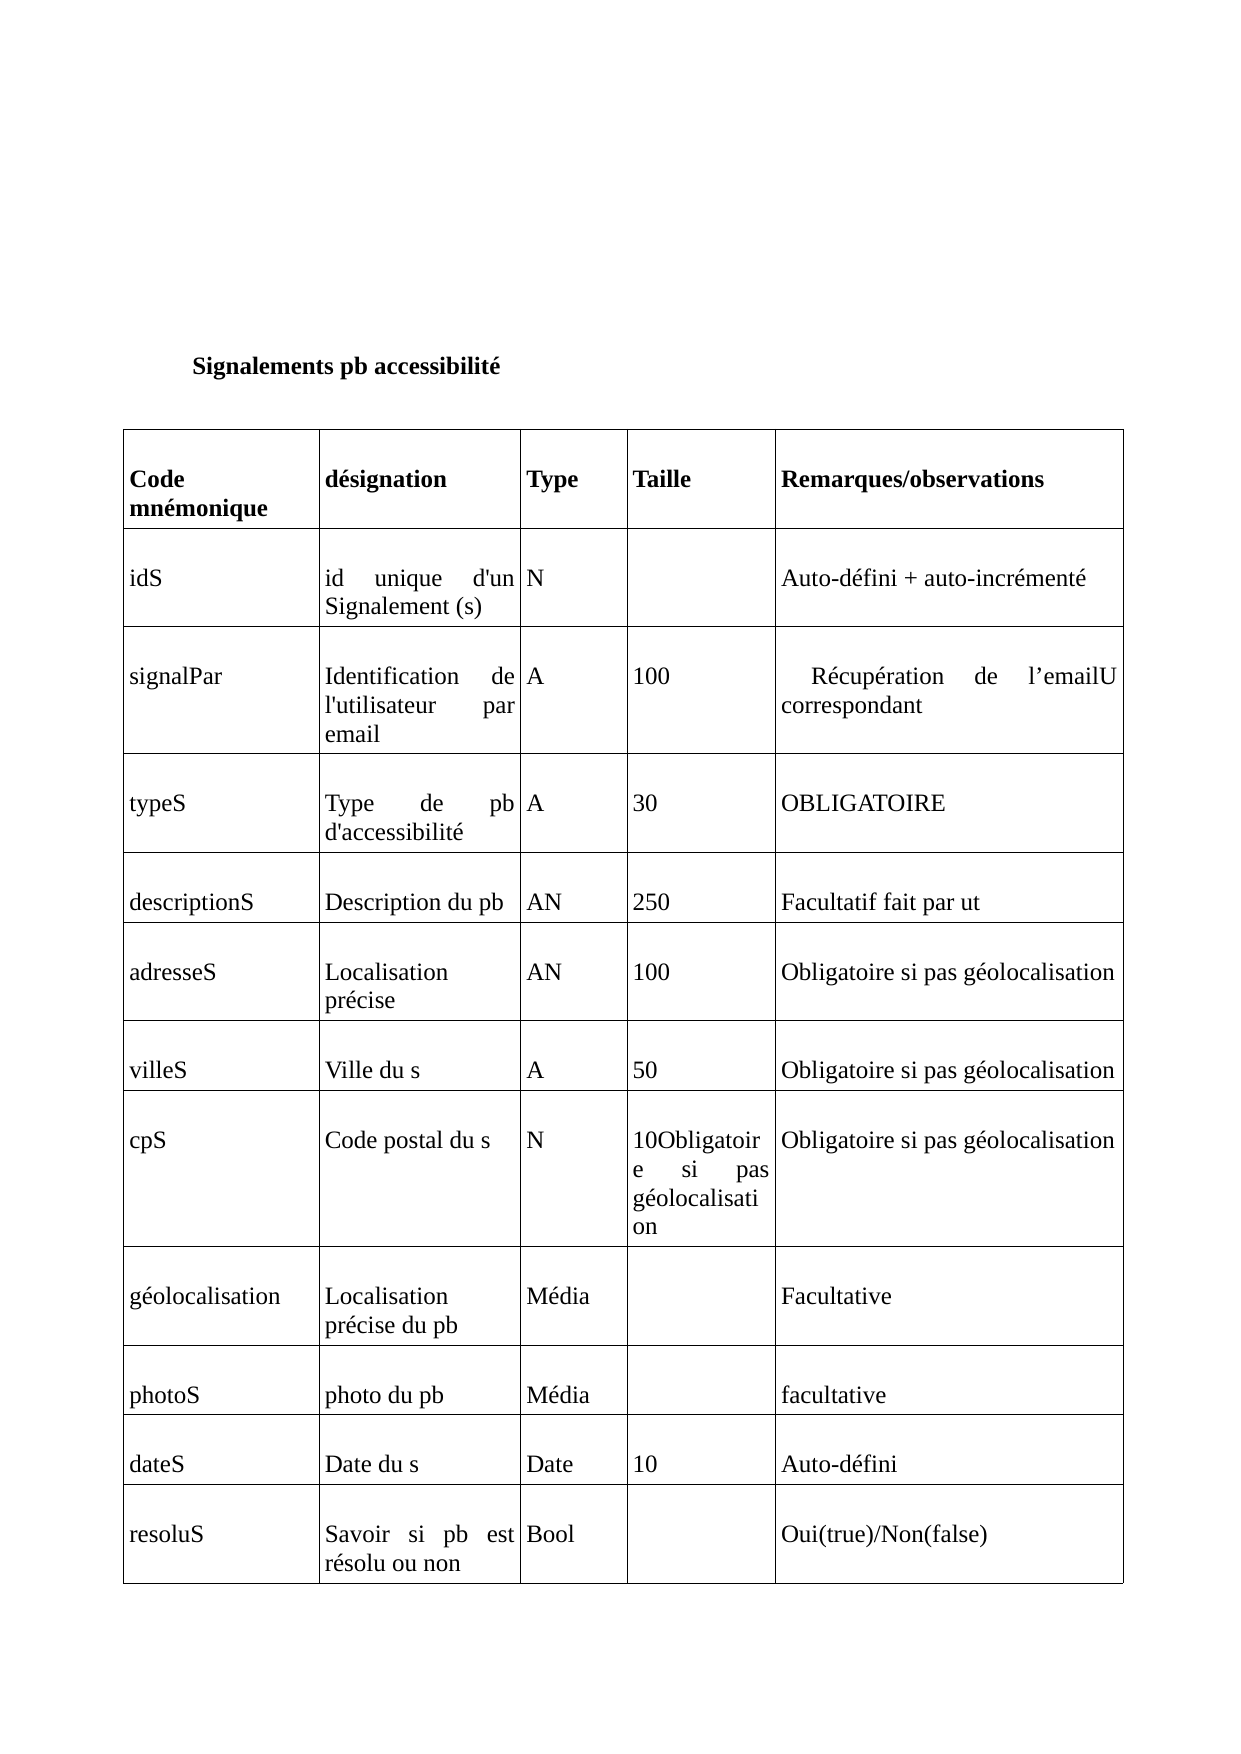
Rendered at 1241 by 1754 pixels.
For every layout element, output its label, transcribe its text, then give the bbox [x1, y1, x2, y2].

table_cell 10Obligatoire si pas géolocalisation [628, 1091, 775, 1246]
table_cell A [521, 627, 627, 753]
table_cell photoS [124, 1346, 319, 1414]
table_cell Localisation précise [320, 923, 520, 1020]
table_cell A [521, 754, 627, 852]
table_cell Obligatoire si pas géolocalisation [776, 1021, 1123, 1090]
table_cell géolocalisation [124, 1247, 319, 1344]
table_cell villeS [124, 1021, 319, 1090]
table_cell 250 [628, 853, 775, 922]
table_cell Récupération de l’emailU correspondant [776, 627, 1123, 753]
table_cell 10 [628, 1415, 775, 1484]
table_cell idS [124, 529, 319, 626]
table_cell Identification de l'utilisateur par email [320, 627, 520, 753]
text Signalements pb accessibilité [118, 351, 1122, 380]
table_cell Type de pb d'accessibilité [320, 754, 520, 852]
table_header Code mnémonique [124, 430, 319, 527]
table_cell cpS [124, 1091, 319, 1246]
table_header Type [521, 430, 627, 527]
table_cell N [521, 1091, 627, 1246]
table_cell Auto-défini + auto-incrémenté [776, 529, 1123, 626]
table_cell [628, 1346, 775, 1414]
table_cell Média [521, 1346, 627, 1414]
table_cell Auto-défini [776, 1415, 1123, 1484]
table_cell Bool [521, 1485, 627, 1583]
table_cell Ville du s [320, 1021, 520, 1090]
table_cell Média [521, 1247, 627, 1344]
table_cell Facultatif fait par ut [776, 853, 1123, 922]
table_header Remarques/observations [776, 430, 1123, 527]
table_cell photo du pb [320, 1346, 520, 1414]
table_cell Oui(true)/Non(false) [776, 1485, 1123, 1583]
table_cell Obligatoire si pas géolocalisation [776, 1091, 1123, 1246]
table_cell OBLIGATOIRE [776, 754, 1123, 852]
table_cell N [521, 529, 627, 626]
table_cell [628, 1485, 775, 1583]
table_cell typeS [124, 754, 319, 852]
table_cell adresseS [124, 923, 319, 1020]
table_cell resoluS [124, 1485, 319, 1583]
table_cell facultative [776, 1346, 1123, 1414]
table_header Taille [628, 430, 775, 527]
table_cell [628, 1247, 775, 1344]
table_cell Date du s [320, 1415, 520, 1484]
table_cell 100 [628, 627, 775, 753]
table_cell 50 [628, 1021, 775, 1090]
table_cell 100 [628, 923, 775, 1020]
table_cell Localisation précise du pb [320, 1247, 520, 1344]
table_cell A [521, 1021, 627, 1090]
table_cell Date [521, 1415, 627, 1484]
table_cell Code postal du s [320, 1091, 520, 1246]
table_cell signalPar [124, 627, 319, 753]
table_cell Savoir si pb est résolu ou non [320, 1485, 520, 1583]
table_cell Description du pb [320, 853, 520, 922]
table_cell AN [521, 923, 627, 1020]
table_cell descriptionS [124, 853, 319, 922]
table_cell AN [521, 853, 627, 922]
table_header désignation [320, 430, 520, 527]
table_cell dateS [124, 1415, 319, 1484]
table_cell id unique d'un Signalement (s) [320, 529, 520, 626]
table_cell 30 [628, 754, 775, 852]
table_cell Facultative [776, 1247, 1123, 1344]
table_cell [628, 529, 775, 626]
table_cell Obligatoire si pas géolocalisation [776, 923, 1123, 1020]
